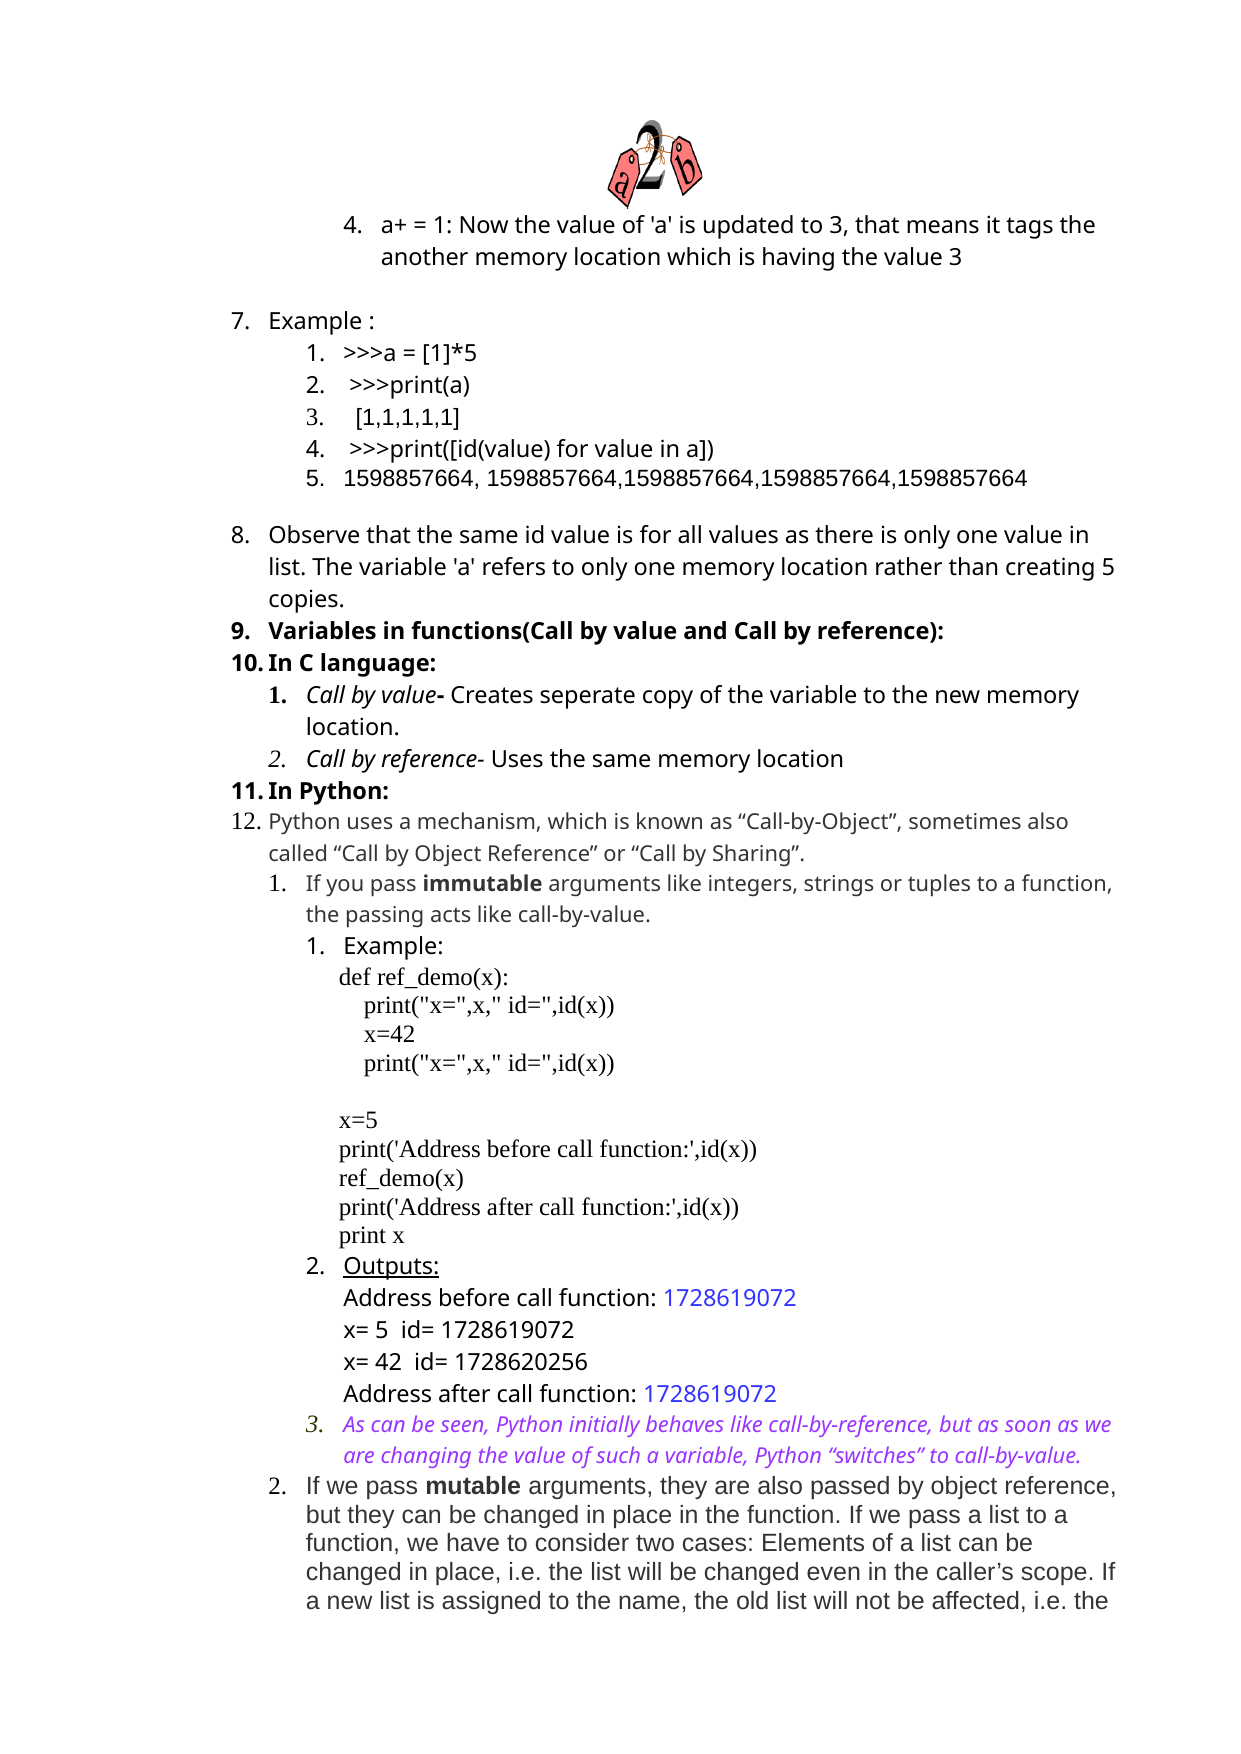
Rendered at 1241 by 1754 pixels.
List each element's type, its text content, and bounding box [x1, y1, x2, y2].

text print('Address before call function:',id(x)) [339, 1134, 1122, 1163]
list Example: [306, 930, 1122, 962]
picture [607, 120, 703, 209]
list Python uses a mechanism, which is known as “Call-by-Object”, sometimes also called “Call by Object Reference” or “Call by Sharing”. [231, 806, 1122, 868]
text print("x=",x," id=",id(x)) [339, 990, 1122, 1019]
list [1,1,1,1,1] [306, 401, 1122, 433]
list x= 5 id= 1728619072 [306, 1313, 1122, 1345]
list In C language: [231, 646, 1122, 678]
text x=42 [339, 1019, 1122, 1048]
text ref_demo(x) [339, 1163, 1122, 1192]
list >>>a = [1]*5 [306, 337, 1122, 369]
list >>>print([id(value) for value in a]) [306, 433, 1122, 464]
list >>>print(a) [306, 369, 1122, 401]
list Call by reference- Uses the same memory location [268, 742, 1122, 774]
list Call by value- Creates seperate copy of the variable to the new memory location. [268, 678, 1122, 742]
list Address after call function: 1728619072 [306, 1377, 1122, 1409]
list In Python: [231, 774, 1122, 806]
list Example : [231, 305, 1122, 337]
text def ref_demo(x): [339, 962, 1122, 990]
list 1598857664, 1598857664,1598857664,1598857664,1598857664 [306, 464, 1122, 491]
list As can be seen, Python initially behaves like call-by-reference, but as soon as we are changing the value of such a variable, Python “switches” to call-by-value. [306, 1409, 1122, 1471]
list Address before call function: 1728619072 [306, 1281, 1122, 1313]
list If you pass immutable arguments like integers, strings or tuples to a function, the passing acts like call-by-value. [268, 868, 1122, 930]
text print('Address after call function:',id(x)) [339, 1192, 1122, 1220]
text print x [339, 1220, 1122, 1249]
text print("x=",x," id=",id(x)) [339, 1048, 1122, 1077]
list Variables in functions(Call by value and Call by reference): [231, 614, 1122, 646]
list If we pass mutable arguments, they are also passed by object reference, but they can be changed in place in the function. If we pass a list to a function, we have to consider two cases: Elements of a list can be changed in place, i.e. the list will be changed even in the caller’s scope. If a new list is assigned to the name, the old list will not be affected, i.e. the [268, 1471, 1122, 1615]
list x= 42 id= 1728620256 [306, 1345, 1122, 1377]
list Outputs: [306, 1249, 1122, 1281]
list Observe that the same id value is for all values as there is only one value in list. The variable 'a' refers to only one memory location rather than creating 5 copies. [231, 518, 1122, 614]
text x=5 [339, 1105, 1122, 1134]
list a+ = 1: Now the value of 'a' is updated to 3, that means it tags the another memory location which is having the value 3 [343, 118, 1122, 273]
